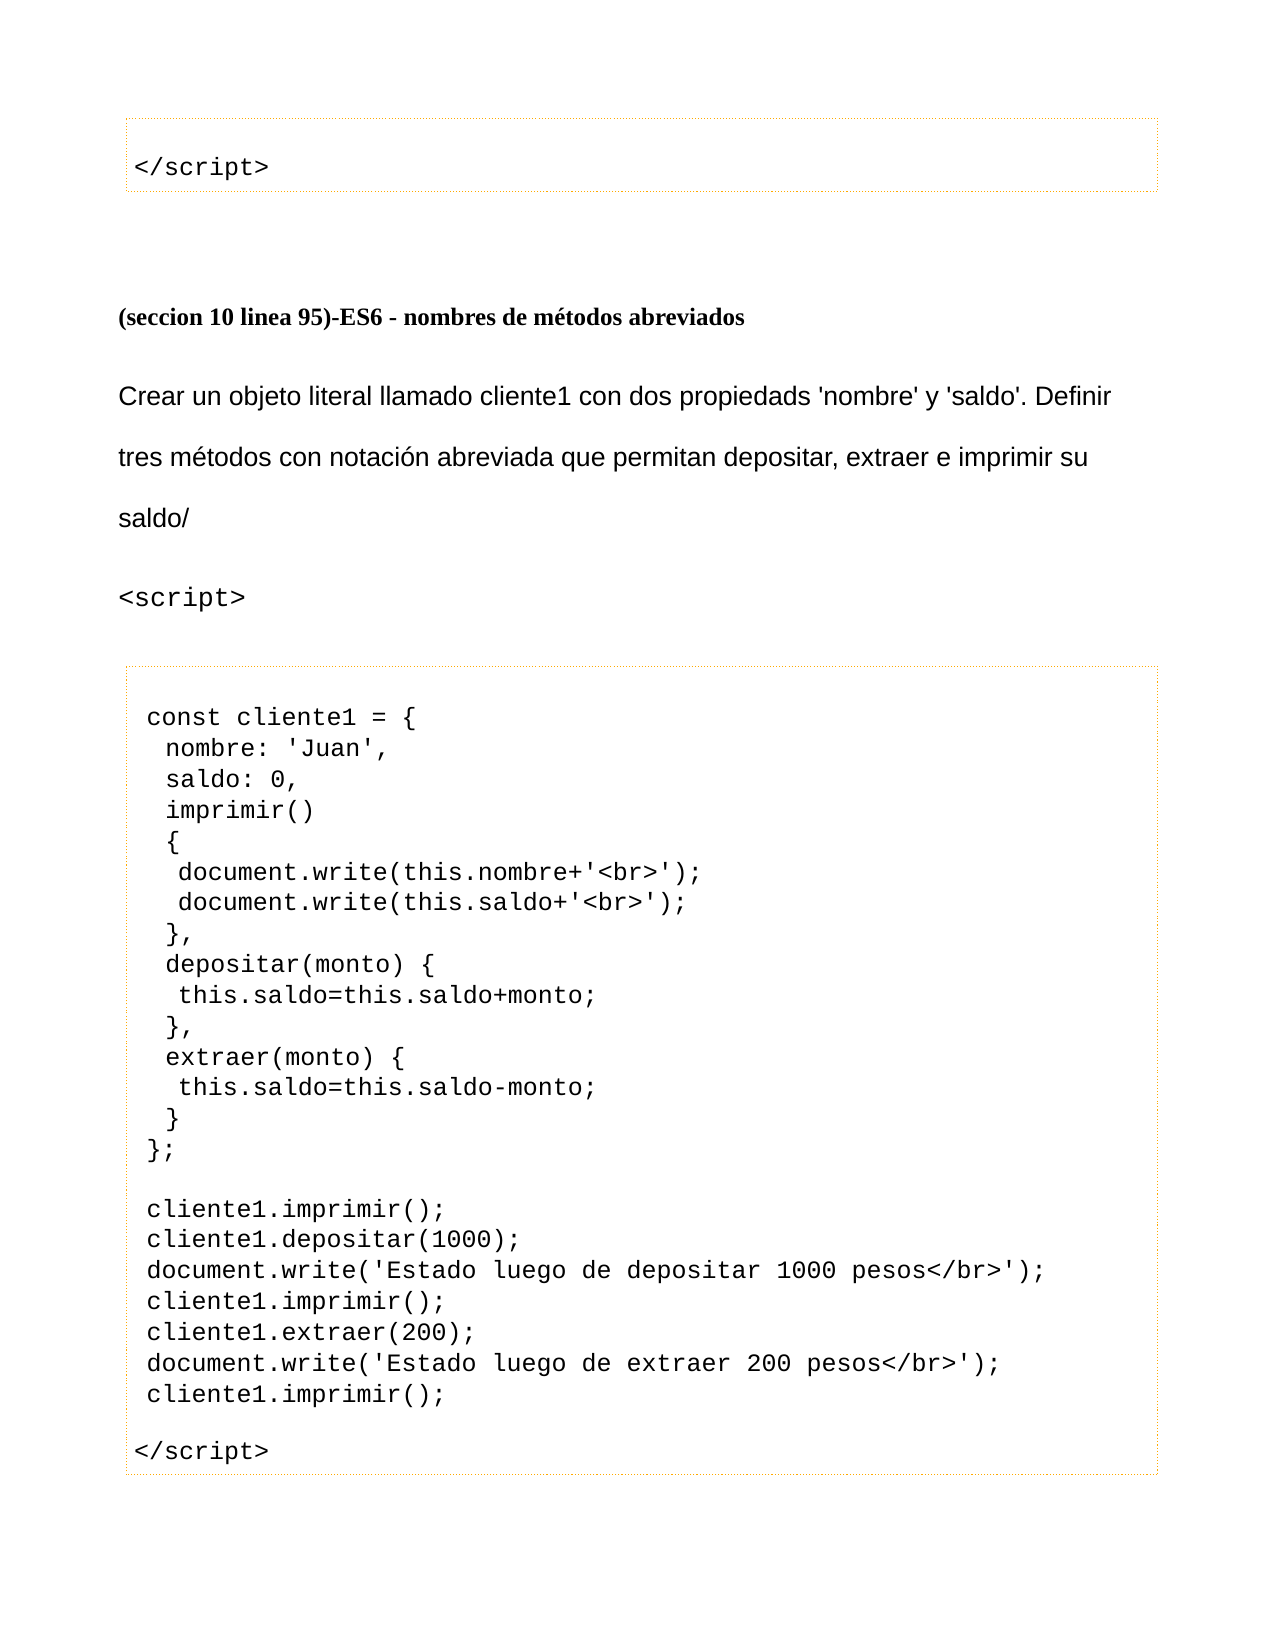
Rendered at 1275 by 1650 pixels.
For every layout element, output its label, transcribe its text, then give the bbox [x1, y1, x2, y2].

text this.saldo=this.saldo+monto; [126, 972, 1157, 1003]
text cliente1.imprimir(); [126, 1278, 1157, 1309]
text cliente1.imprimir(); [126, 1186, 1157, 1217]
text }; [126, 1126, 1157, 1165]
text document.write(this.saldo+'<br>'); [126, 879, 1157, 910]
text imprimir() [126, 787, 1157, 818]
text </script> [126, 1430, 1157, 1474]
text cliente1.extraer(200); [126, 1309, 1157, 1340]
text }, [126, 1003, 1157, 1034]
text <script> [118, 585, 1157, 615]
text depositar(monto) { [126, 941, 1157, 972]
text extraer(monto) { [126, 1034, 1157, 1064]
text cliente1.imprimir(); [126, 1371, 1157, 1409]
text document.write('Estado luego de depositar 1000 pesos</br>'); [126, 1247, 1157, 1278]
text nombre: 'Juan', [126, 725, 1157, 756]
text Crear un objeto literal llamado cliente1 con dos propiedads 'nombre' y 'saldo'. Definir tres métodos con notación abreviada que permitan depositar, extraer e imprimir su saldo/ [118, 381, 1157, 533]
text (seccion 10 linea 95)-ES6 - nombres de métodos abreviados [118, 302, 1157, 331]
text document.write('Estado luego de extraer 200 pesos</br>'); [126, 1340, 1157, 1371]
text const cliente1 = { [126, 694, 1157, 725]
text </script> [126, 147, 1157, 191]
text document.write(this.nombre+'<br>'); [126, 849, 1157, 879]
text }, [126, 910, 1157, 941]
text this.saldo=this.saldo-monto; [126, 1064, 1157, 1095]
text saldo: 0, [126, 756, 1157, 787]
text { [126, 818, 1157, 849]
text cliente1.depositar(1000); [126, 1217, 1157, 1247]
text } [126, 1095, 1157, 1126]
